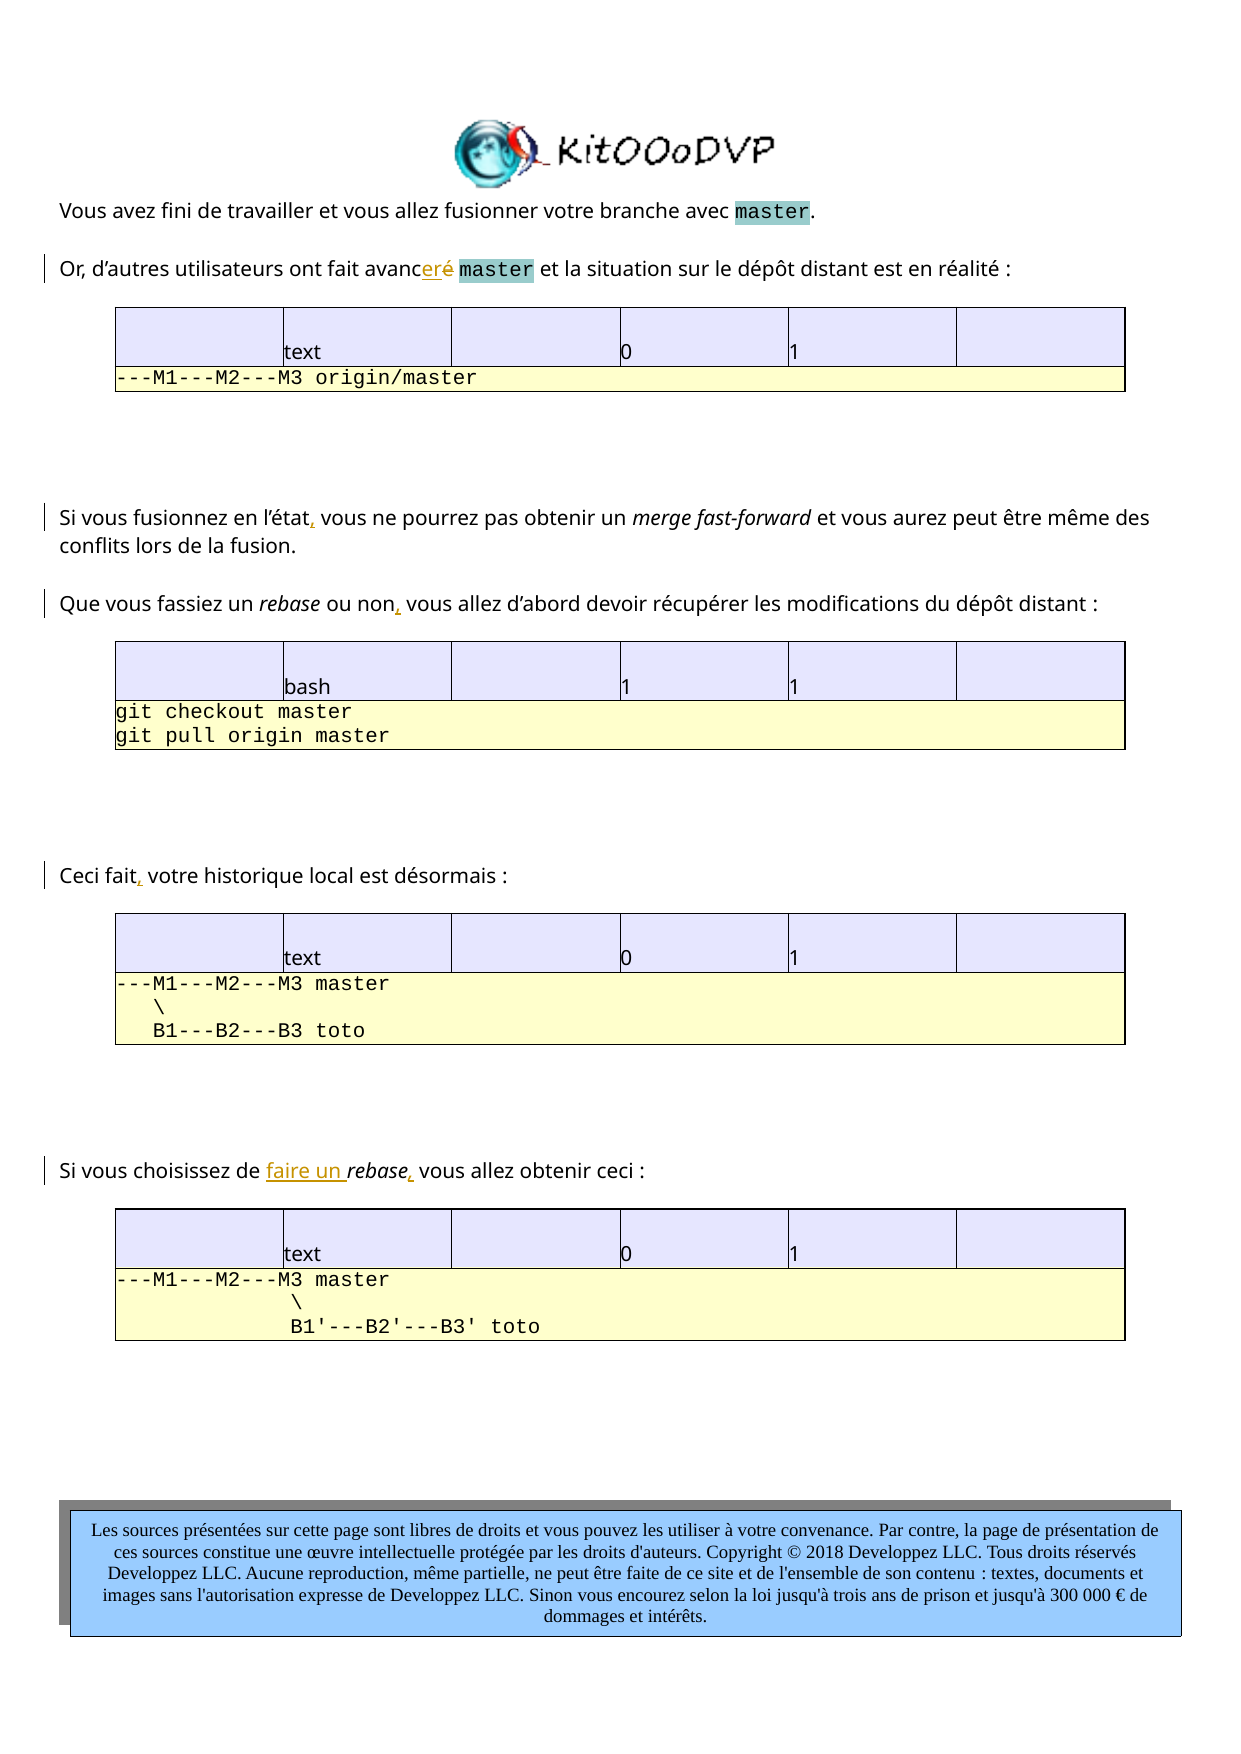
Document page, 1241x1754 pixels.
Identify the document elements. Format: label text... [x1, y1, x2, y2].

table_header 1 [789, 308, 956, 366]
table_header 1 [789, 642, 956, 700]
table_header [957, 642, 1124, 700]
text Si vous choisissez de faire un rebase, vous allez obtenir ceci : [59, 1156, 1181, 1185]
picture [453, 118, 781, 191]
text Que vous fassiez un rebase ou non, vous allez d’abord devoir récupérer les modifications du dépôt distant : [59, 589, 1181, 617]
table_header [452, 1210, 620, 1267]
table_header [116, 308, 283, 366]
text Vous avez fini de travailler et vous allez fusionner votre branche avec master. [59, 196, 1181, 225]
table_header text [284, 1210, 451, 1267]
table_header [452, 308, 620, 366]
table_header 1 [789, 1210, 956, 1267]
table_header [957, 914, 1124, 972]
table_header [957, 308, 1124, 366]
table_header 0 [621, 914, 788, 972]
text Or, d’autres utilisateurs ont fait avancer master et la situation sur le dépôt distant est en réalité : [59, 254, 1181, 283]
table_header [452, 914, 620, 972]
table_header [116, 642, 283, 700]
table_header [116, 1210, 283, 1267]
table_header 1 [621, 642, 788, 700]
table_header 1 [789, 914, 956, 972]
table_header [957, 1210, 1124, 1267]
table_header bash [284, 642, 451, 700]
table_header 0 [621, 1210, 788, 1267]
table_header text [284, 308, 451, 366]
text Si vous fusionnez en l’état, vous ne pourrez pas obtenir un merge fast-forward et vous aurez peut être même des conflits lors de la fusion. [59, 503, 1181, 559]
table_header [116, 914, 283, 972]
table_header text [284, 914, 451, 972]
text Ceci fait, votre historique local est désormais : [59, 861, 1181, 889]
table_header [452, 642, 620, 700]
table_header 0 [621, 308, 788, 366]
